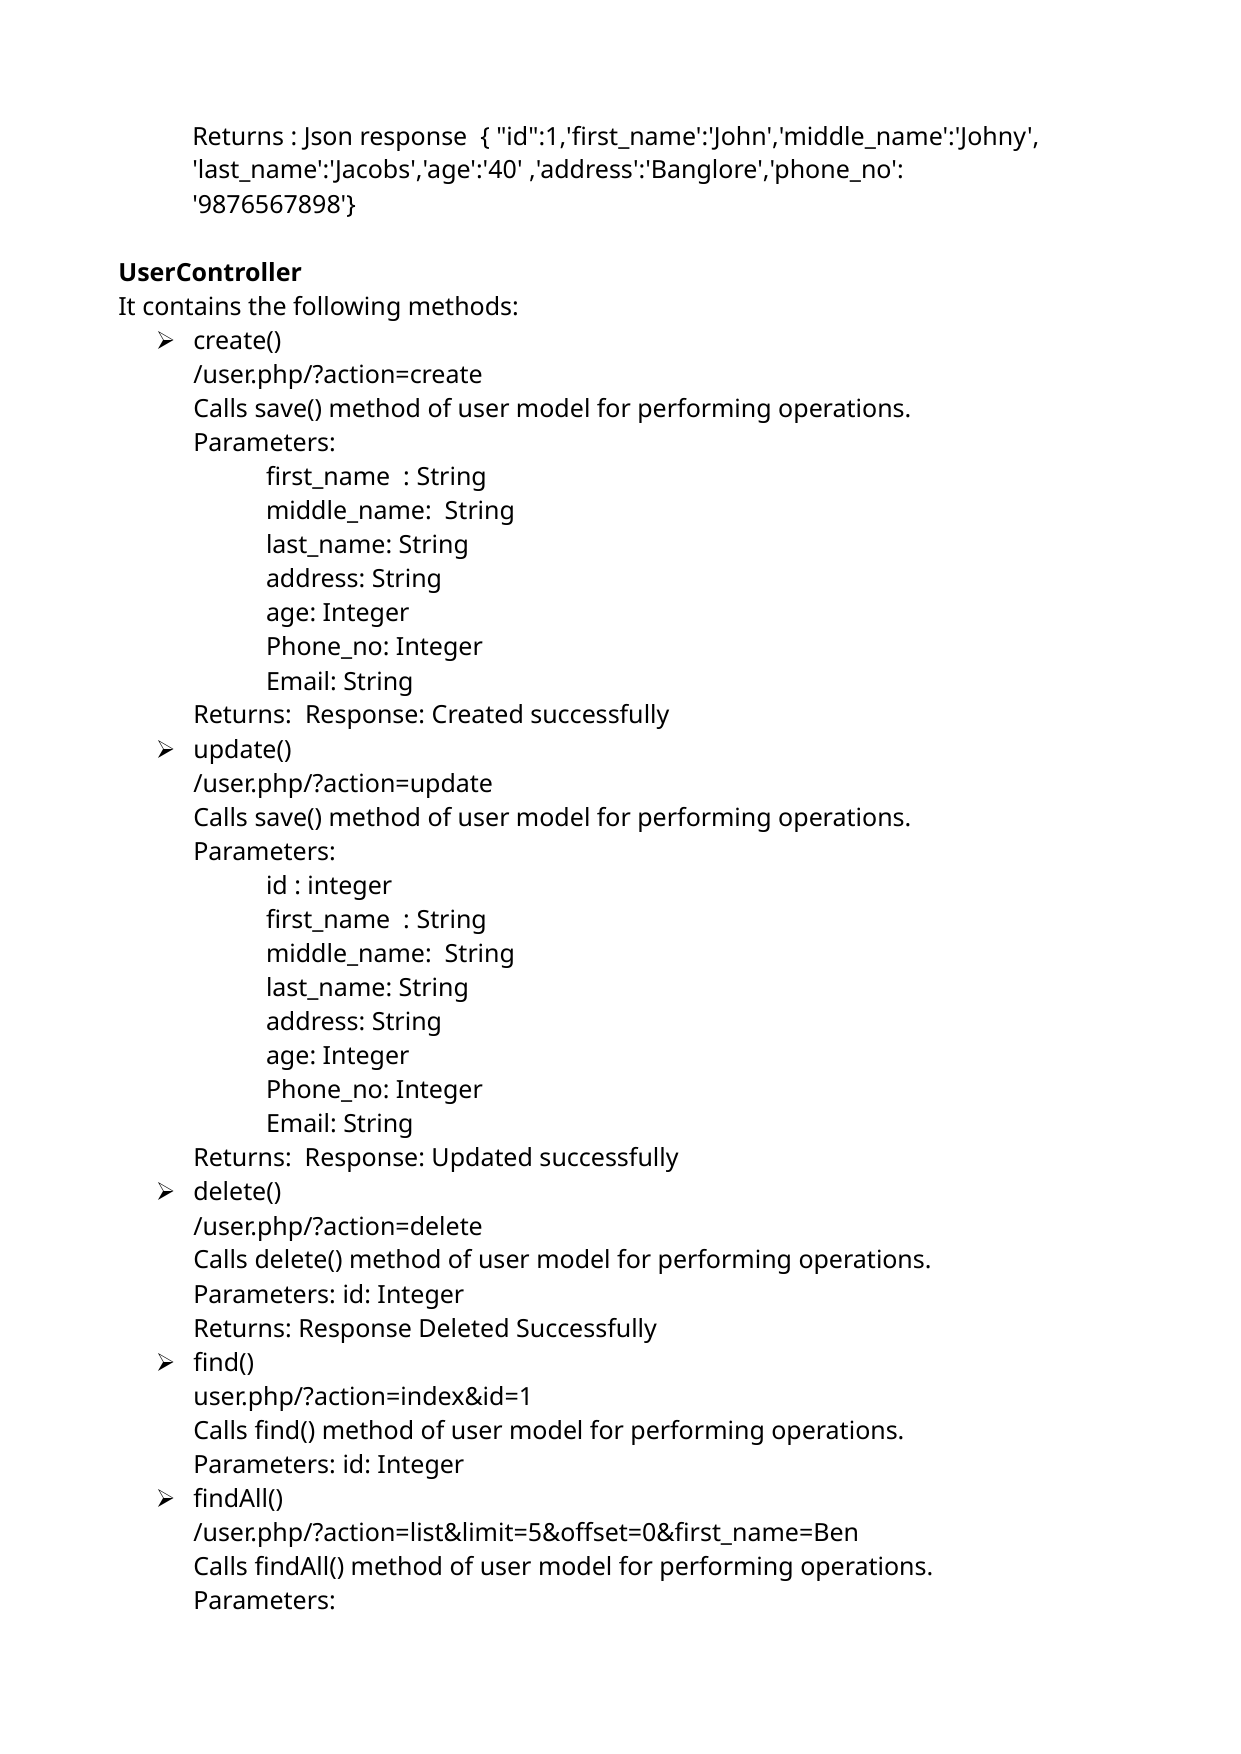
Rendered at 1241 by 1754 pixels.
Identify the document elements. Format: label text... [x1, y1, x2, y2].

list Calls save() method of user model for performing operations. [156, 799, 1122, 833]
list findAll() [156, 1481, 1122, 1515]
list Returns: Response: Created successfully [156, 697, 1122, 731]
list /user.php/?action=create [156, 357, 1122, 391]
list Parameters: [156, 1583, 1122, 1617]
list Calls findAll() method of user model for performing operations. [156, 1549, 1122, 1583]
list user.php/?action=index&id=1 [156, 1378, 1122, 1412]
list Returns: Response Deleted Successfully [156, 1310, 1122, 1344]
text age: Integer [118, 595, 1122, 629]
text address: String [118, 1004, 1122, 1038]
text address: String [118, 561, 1122, 595]
text UserController [118, 254, 1122, 288]
list Calls delete() method of user model for performing operations. [156, 1242, 1122, 1276]
list delete() [156, 1174, 1122, 1208]
text Phone_no: Integer [118, 629, 1122, 663]
list update() [156, 731, 1122, 765]
list Returns: Response: Updated successfully [156, 1140, 1122, 1174]
text last_name: String [118, 970, 1122, 1004]
text last_name: String [118, 527, 1122, 561]
text id : integer [118, 867, 1122, 902]
list Parameters: [156, 833, 1122, 867]
list Calls find() method of user model for performing operations. [156, 1412, 1122, 1447]
list Parameters: id: Integer [156, 1447, 1122, 1481]
text middle_name: String [118, 493, 1122, 527]
text first_name : String [118, 459, 1122, 493]
text Returns : Json response { "id":1,'first_name':'John','middle_name':'Johny', 'last_name':'Jacobs','age':'40' ,'address':'Banglore','phone_no': '9876567898'} [118, 118, 1122, 220]
list Parameters: id: Integer [156, 1276, 1122, 1310]
list Parameters: [156, 425, 1122, 459]
list /user.php/?action=list&limit=5&offset=0&first_name=Ben [156, 1515, 1122, 1549]
text first_name : String [118, 902, 1122, 936]
list create() [156, 322, 1122, 357]
list /user.php/?action=delete [156, 1208, 1122, 1242]
list /user.php/?action=update [156, 765, 1122, 799]
text Email: String [118, 1106, 1122, 1140]
text It contains the following methods: [118, 288, 1122, 322]
text age: Integer [118, 1038, 1122, 1072]
text middle_name: String [118, 936, 1122, 970]
text Phone_no: Integer [118, 1072, 1122, 1106]
list Calls save() method of user model for performing operations. [156, 391, 1122, 425]
text Email: String [118, 663, 1122, 697]
list find() [156, 1344, 1122, 1378]
